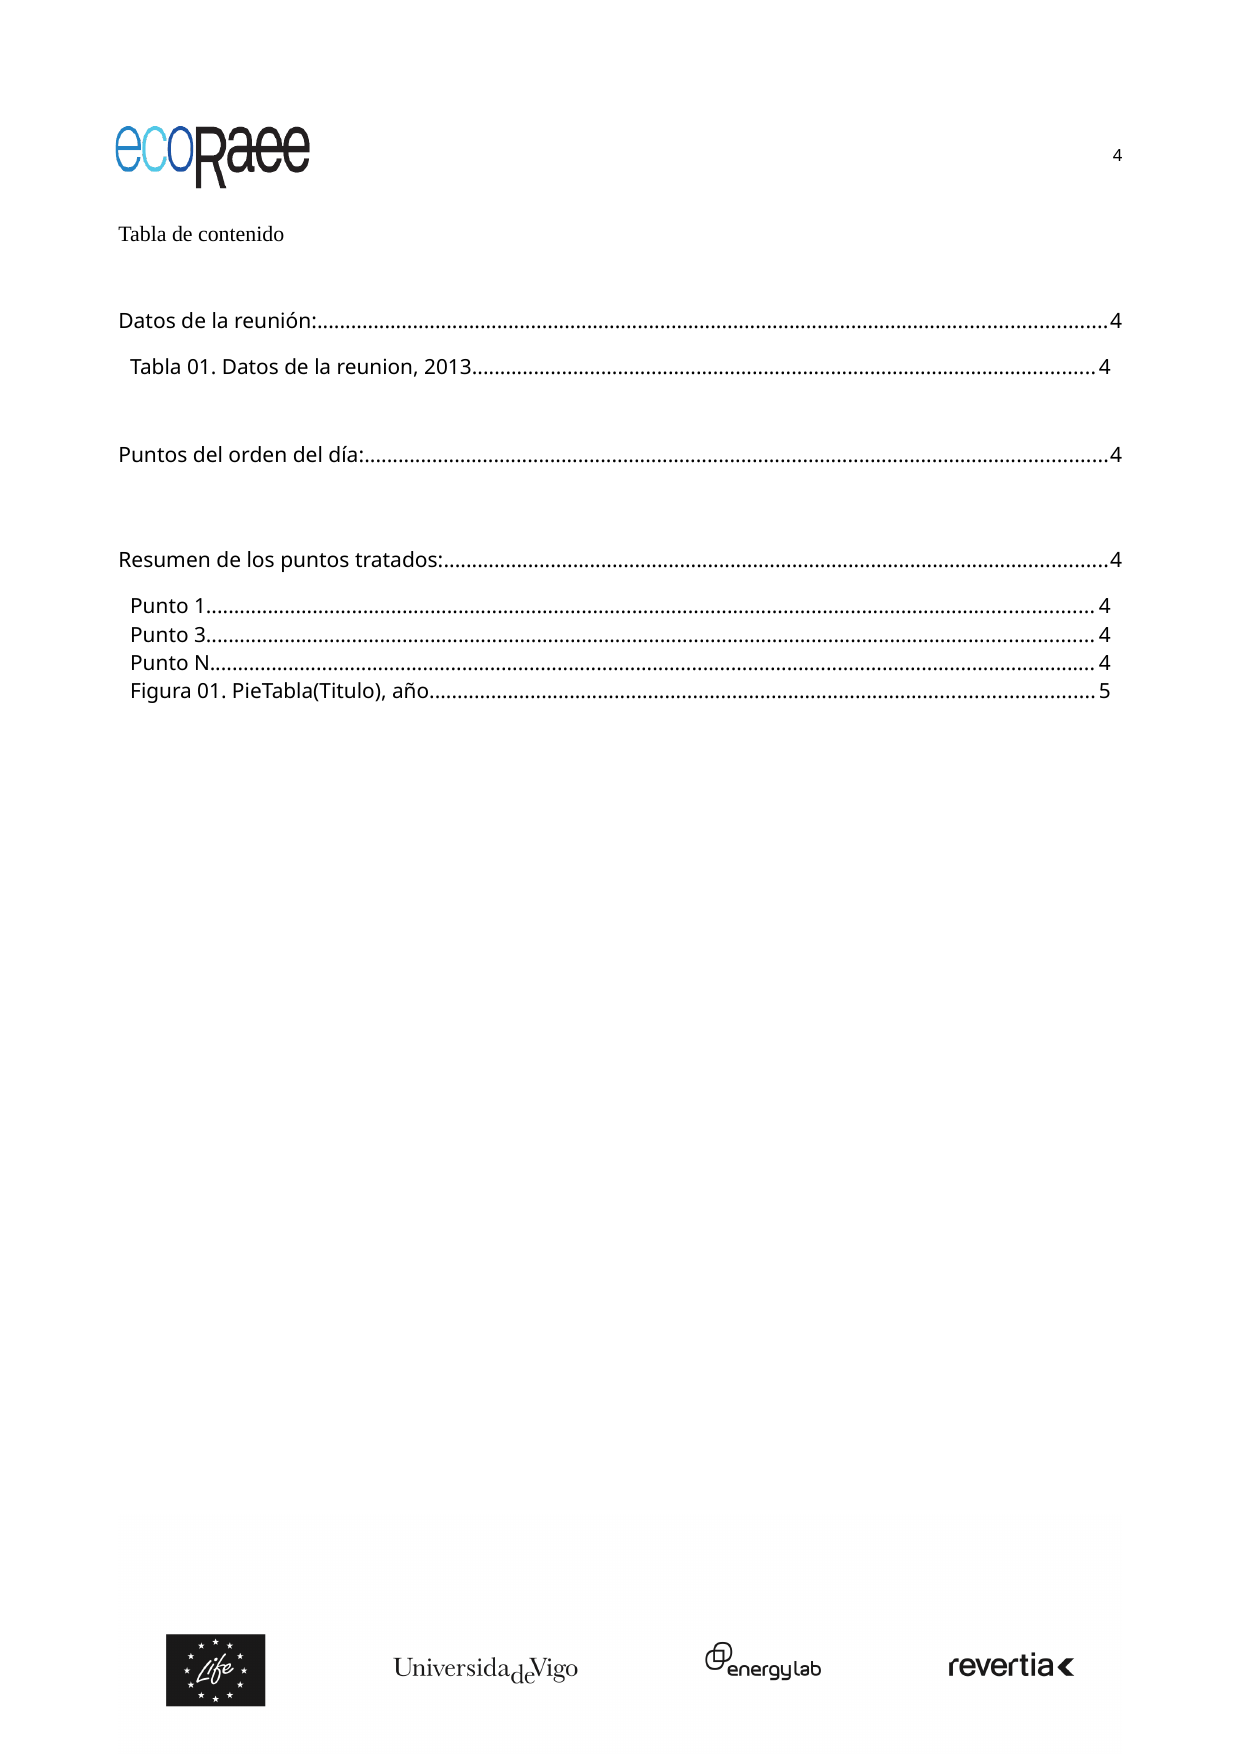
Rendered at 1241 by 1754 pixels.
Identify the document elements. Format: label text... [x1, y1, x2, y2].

text Punto 3. 4 [118, 620, 1122, 648]
picture [114, 124, 311, 190]
text Tabla 01. Datos de la reunion, 2013 4 [118, 352, 1122, 381]
picture [118, 1514, 1123, 1754]
text Punto 1. 4 [118, 591, 1122, 620]
text Tabla de contenido [118, 221, 1122, 247]
text Punto N. 4 [118, 648, 1122, 677]
text Puntos del orden del día: 4 [118, 439, 1122, 468]
text Resumen de los puntos tratados: 4 [118, 545, 1122, 574]
text Figura 01. PieTabla(Titulo), año 5 [118, 677, 1122, 705]
text Datos de la reunión: 4 [118, 306, 1122, 334]
